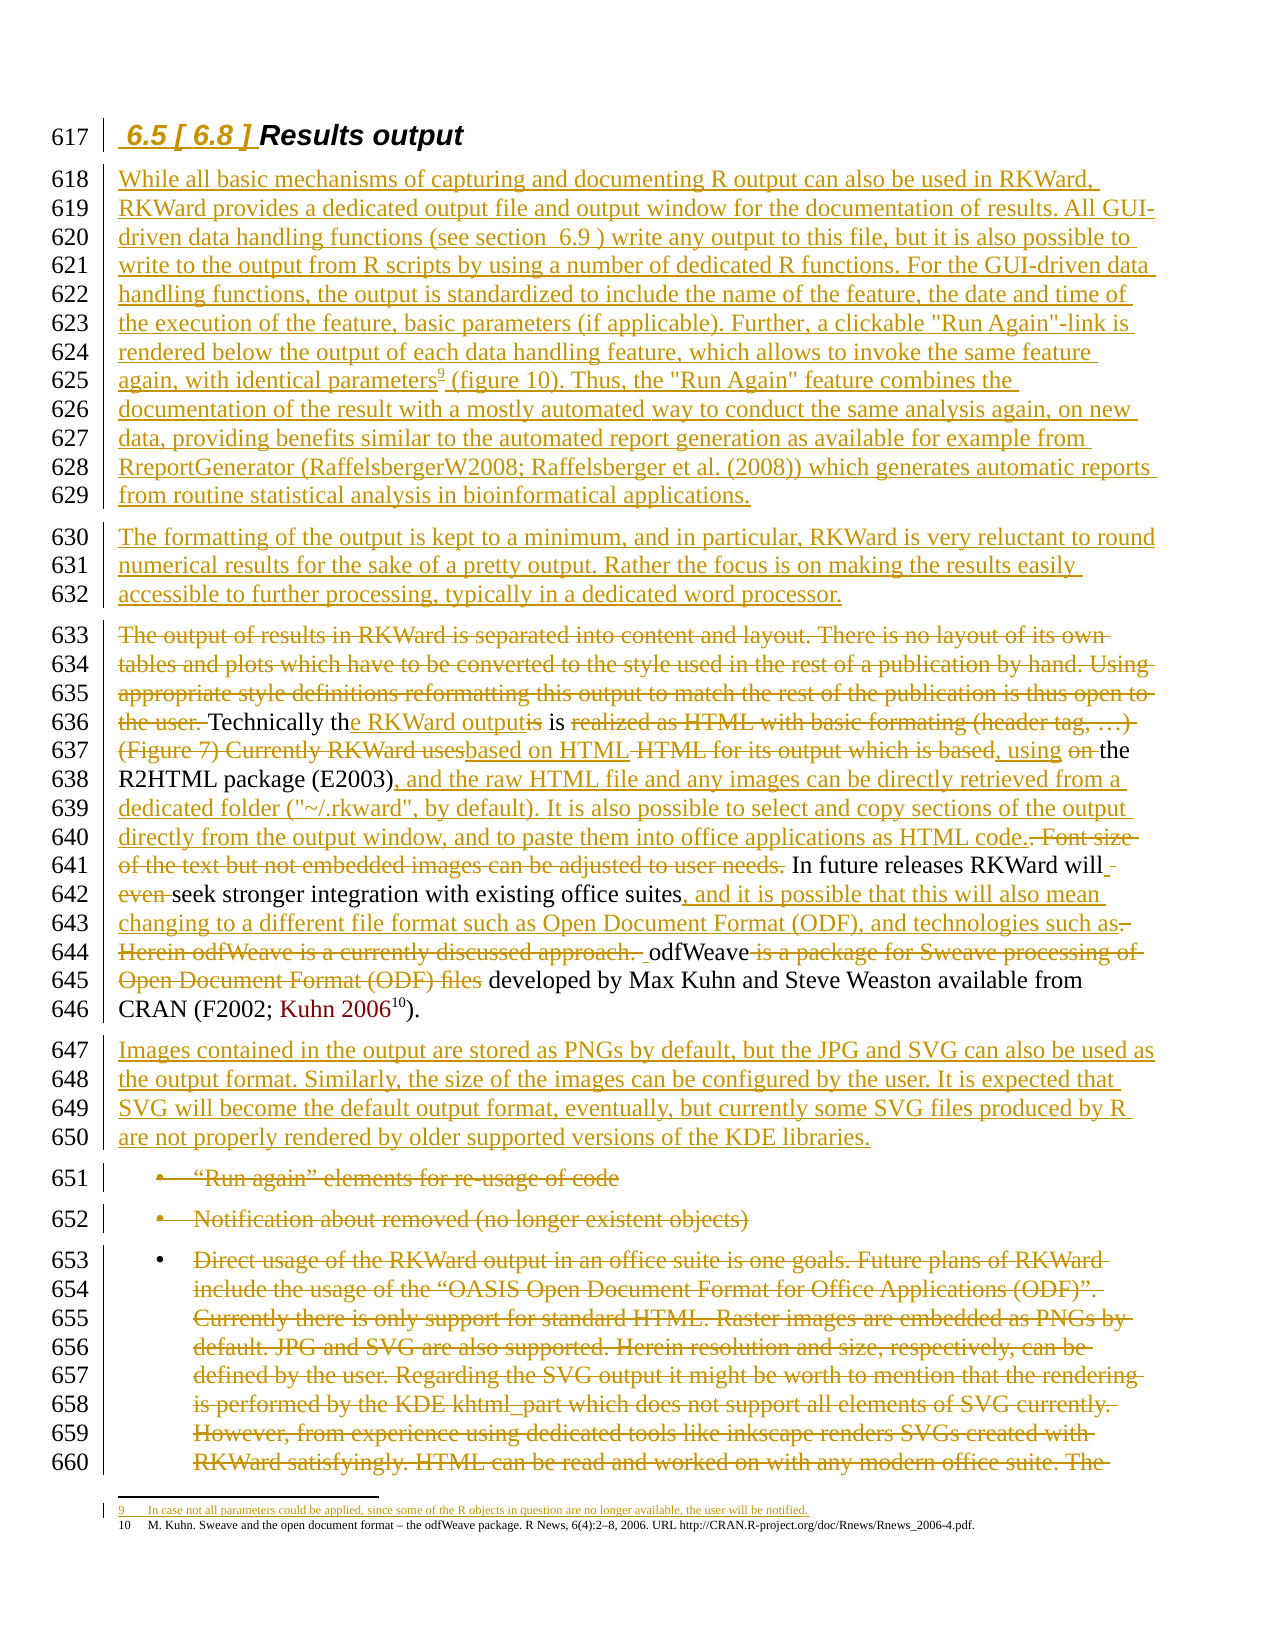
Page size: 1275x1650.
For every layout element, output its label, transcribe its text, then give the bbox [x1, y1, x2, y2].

text M. Kuhn. Sweave and the open document format – the odfWeave package. R News, 6(4):2–8, 2006. URL http://CRAN.R-project.org/doc/Rnews/Rnews_2006-4.pdf. [118, 1517, 1157, 1532]
text from routine statistical analysis in bioinformatical applications. [118, 478, 1157, 509]
text The formatting of the output is kept to a minimum, and in particular, RKWard is very reluctant to round numerical results for the sake of a pretty output. Rather the focus is on making the results easily accessible to further processing, typically in a dedicated word processor.Technically the RKWard output is based on HTML, using the R2HTML package (E2003), and the raw HTML file and any images can be directly retrieved from a dedicated folder ("~/.rkward", by default). It is also possible to select and copy sections of the output directly from the output window, and to paste them into office applications as HTML code. In future releases RKWard will seek stronger integration with existing office suites, and it is possible that this will also mean changing to a different file format such as Open Document Format (ODF), and technologies such as odfWeave developed by Max Kuhn and Steve Weaston available from CRAN (F2002; Kuhn 2006). [118, 522, 1157, 608]
text While all basic mechanisms of capturing and documenting R output can also be used in RKWard, RKWard provides a dedicated output file and output window for the documentation of results. All GUI-driven data handling functions (see section 6.9 ) write any output to this file, but it is also possible to write to the output from R scripts by using a number of dedicated R functions. For the GUI-driven data handling functions, the output is standardized to include the name of the feature, the date and time of the execution of the feature, basic parameters (if applicable). Further, a clickable "Run Again"-link is rendered below the output of each data handling feature, which allows to invoke the same feature again, with identical parameters (figure 10). Thus, the "Run Again" feature combines the documentation of the result with a mostly automated way to conduct the same analysis again, on new data, providing benefits similar to the automated report generation as available for example from RreportGenerator (RaffelsbergerW2008; Raffelsberger et al. (2008)) which generates automatic reports [118, 164, 1157, 477]
text Images contained in the output are stored as PNGs by default, but the JPG and SVG can also be used as the output format. Similarly, the size of the images can be configured by the user. It is expected that SVG will become the default output format, eventually, but currently some SVG files produced by R are not properly rendered by older supported versions of the KDE libraries. [118, 1035, 1157, 1150]
subtitle Results output [118, 118, 1157, 152]
text In case not all parameters could be applied, since some of the R objects in question are no longer available, the user will be notified. [118, 1503, 1157, 1517]
